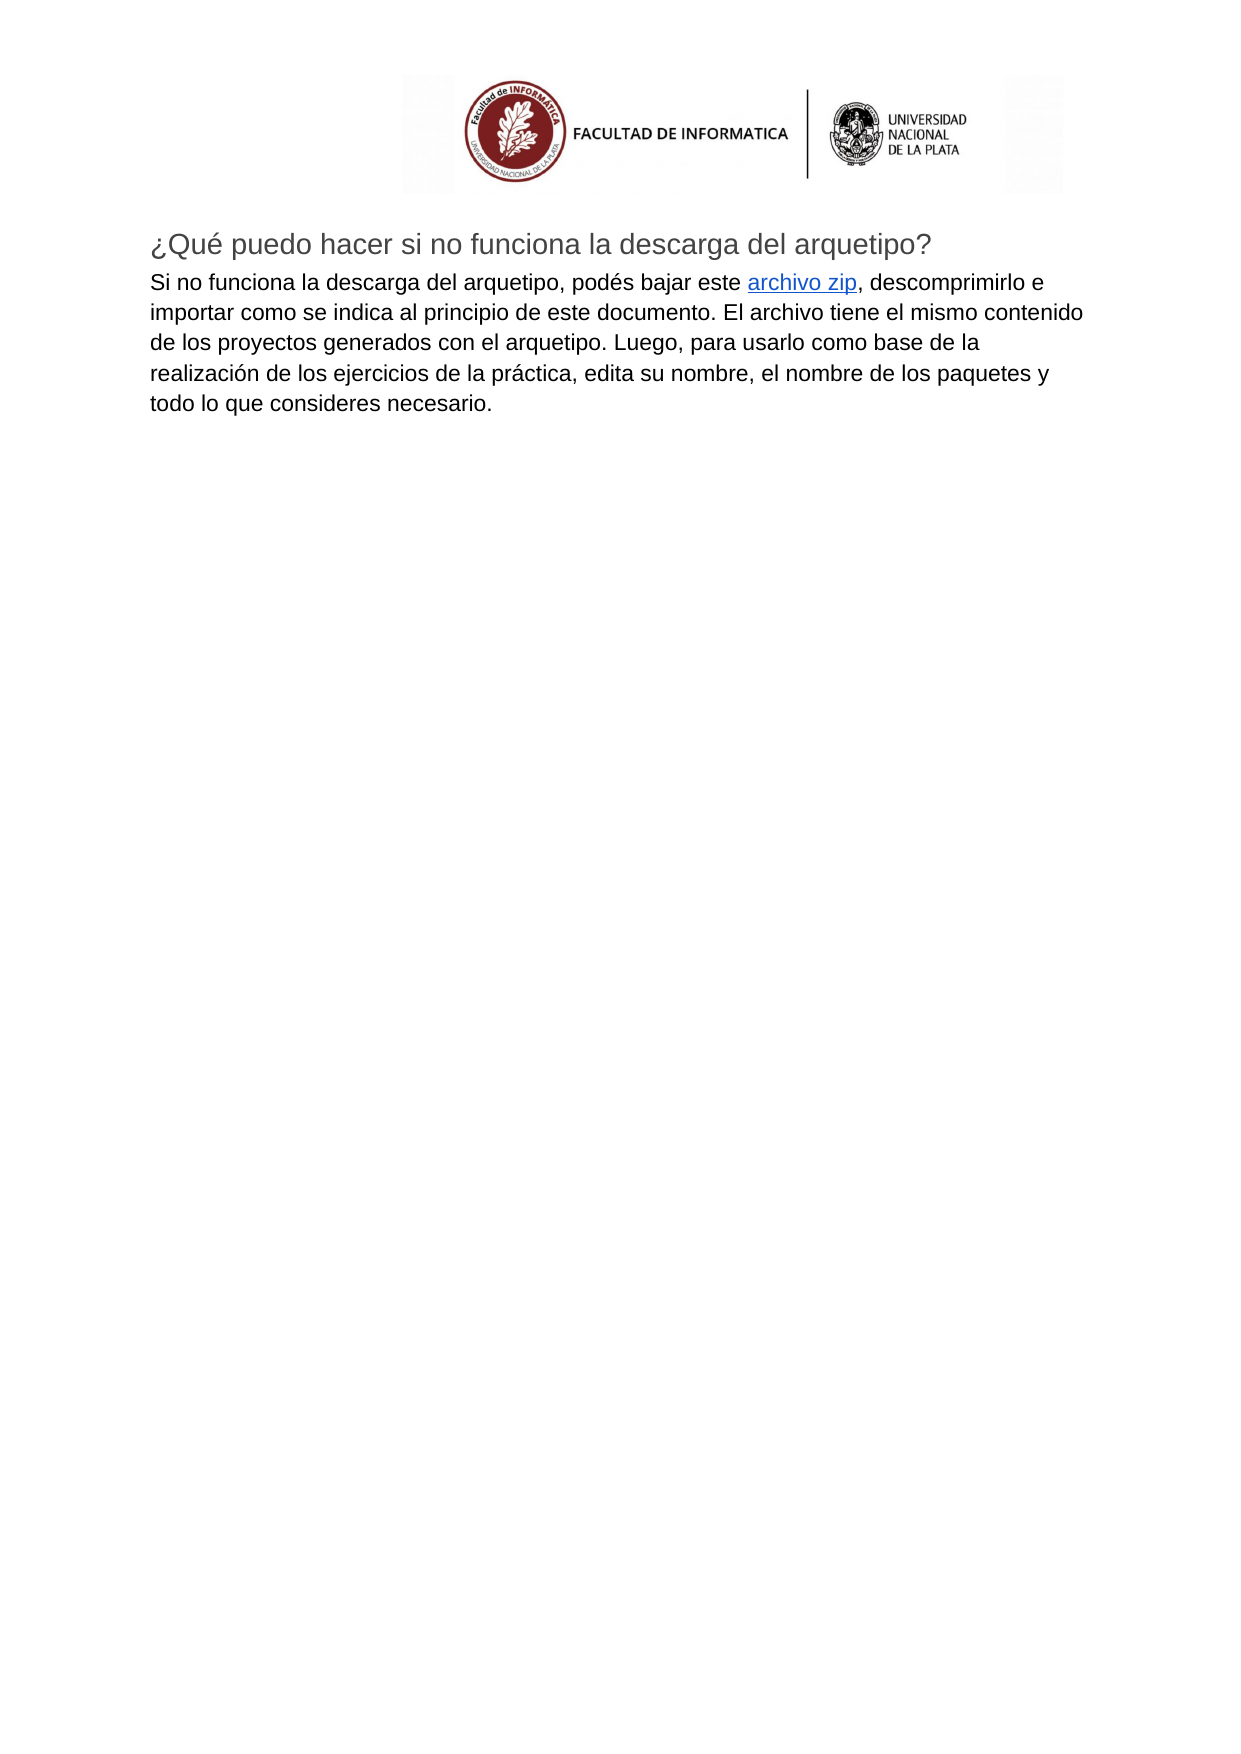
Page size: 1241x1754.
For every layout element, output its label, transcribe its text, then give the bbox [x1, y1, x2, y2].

subtitle ¿Qué puedo hacer si no funciona la descarga del arquetipo? [150, 227, 1090, 261]
picture [401, 75, 1064, 194]
text Si no funciona la descarga del arquetipo, podés bajar este archivo zip, descomprimirlo e importar como se indica al principio de este documento. El archivo tiene el mismo contenido de los proyectos generados con el arquetipo. Luego, para usarlo como base de la realización de los ejercicios de la práctica, edita su nombre, el nombre de los paquetes y todo lo que consideres necesario. [150, 269, 1090, 416]
